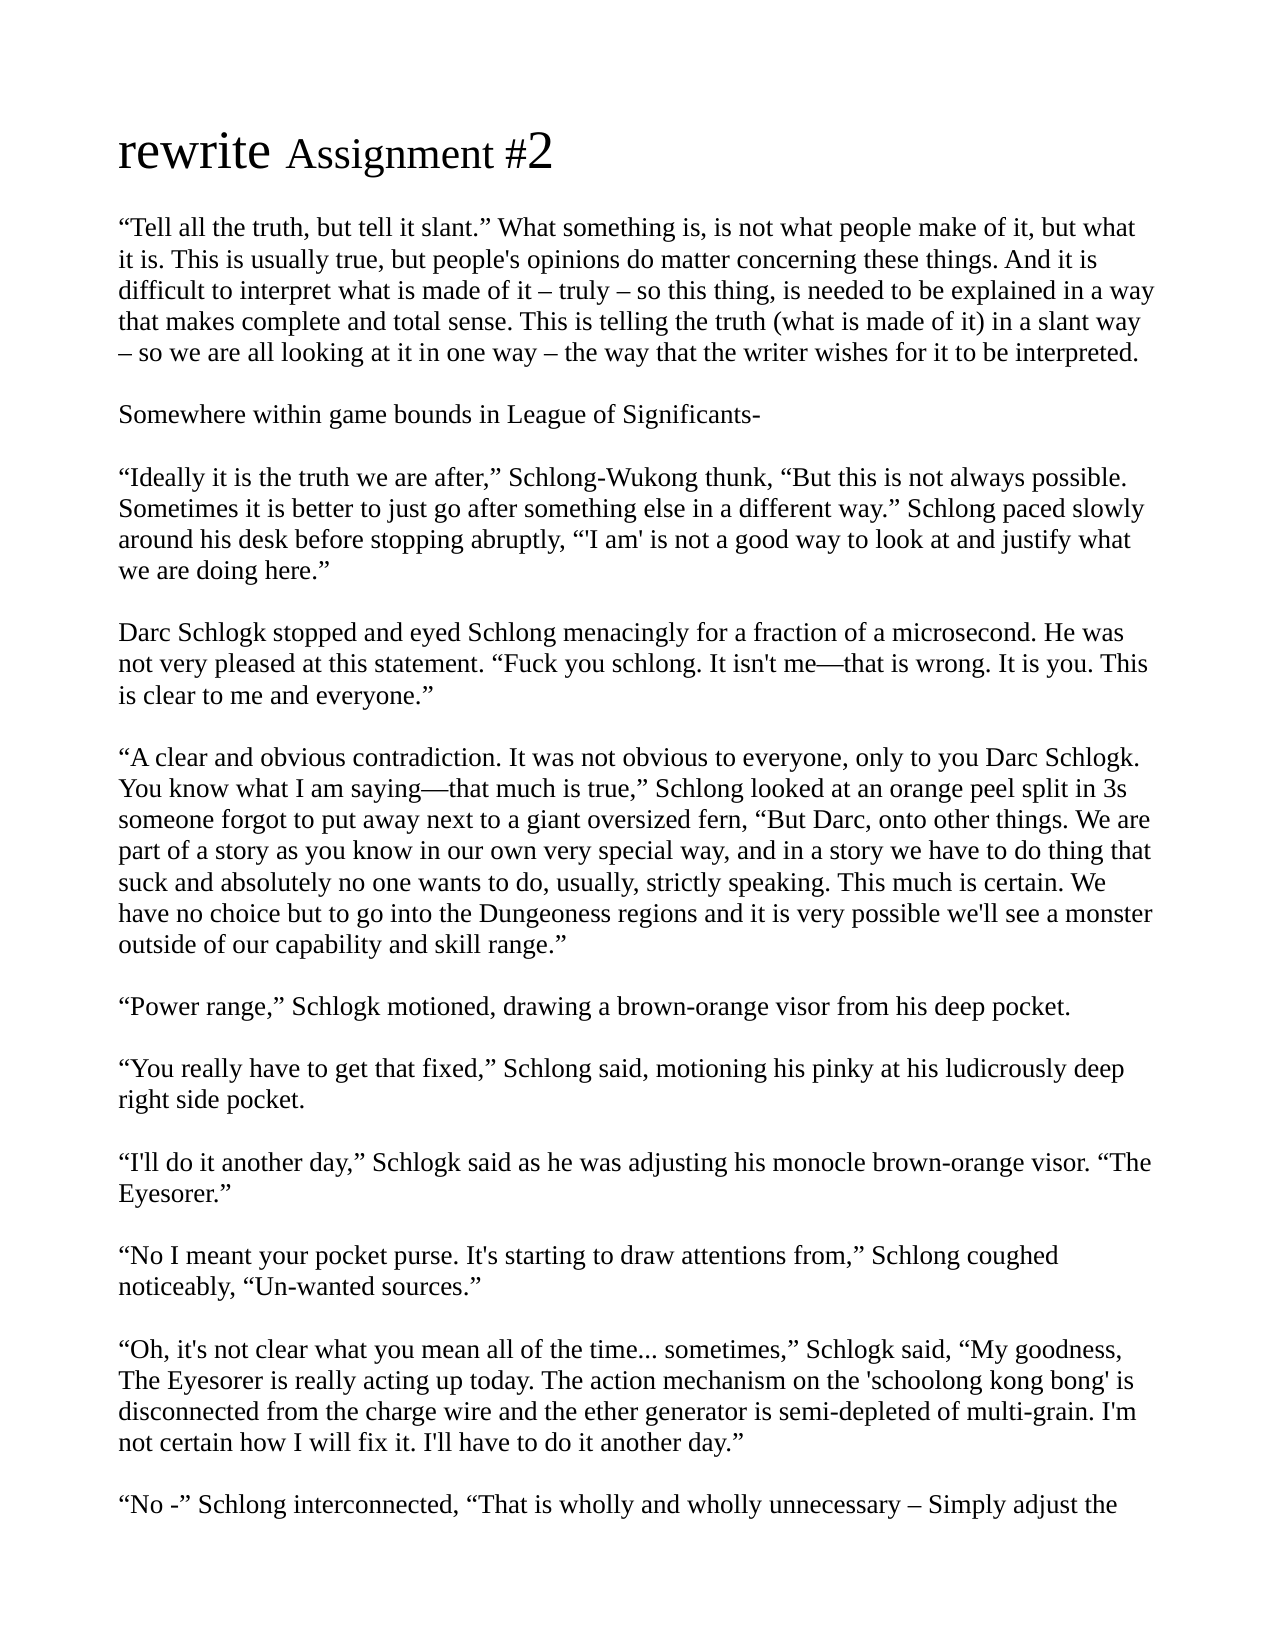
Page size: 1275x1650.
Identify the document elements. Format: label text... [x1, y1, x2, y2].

text “No I meant your pocket purse. It's starting to draw attentions from,” Schlong coughed noticeably, “Un-wanted sources.” [118, 1239, 1157, 1302]
text “I'll do it another day,” Schlogk said as he was adjusting his monocle brown-orange visor. “The Eyesorer.” [118, 1146, 1157, 1208]
text “Oh, it's not clear what you mean all of the time... sometimes,” Schlogk said, “My goodness, The Eyesorer is really acting up today. The action mechanism on the 'schoolong kong bong' is disconnected from the charge wire and the ether generator is semi-depleted of multi-grain. I'm not certain how I will fix it. I'll have to do it another day.” [118, 1333, 1157, 1457]
text “Ideally it is the truth we are after,” Schlong-Wukong thunk, “But this is not always possible. Sometimes it is better to just go after something else in a different way.” Schlong paced slowly around his desk before stopping abruptly, “'I am' is not a good way to look at and justify what we are doing here.” [118, 461, 1157, 585]
text “Power range,” Schlogk motioned, drawing a brown-orange visor from his deep pocket. [118, 990, 1157, 1021]
text Darc Schlogk stopped and eyed Schlong menacingly for a fraction of a microsecond. He was not very pleased at this statement. “Fuck you schlong. It isn't me—that is wrong. It is you. This is clear to me and everyone.” [118, 585, 1157, 710]
text “You really have to get that fixed,” Schlong said, motioning his pinky at his ludicrously deep right side pocket. [118, 1052, 1157, 1115]
text “Tell all the truth, but tell it slant.” What something is, is not what people make of it, but what it is. This is usually true, but people's opinions do matter concerning these things. And it is difficult to interpret what is made of it – truly – so this thing, is needed to be explained in a way that makes complete and total sense. This is telling the truth (what is made of it) in a slant way – so we are all looking at it in one way – the way that the writer wishes for it to be interpreted. [118, 212, 1157, 367]
text Somewhere within game bounds in League of Significants- [118, 398, 1157, 429]
text “No -” Schlong interconnected, “That is wholly and wholly unnecessary – Simply adjust the [118, 1488, 1157, 1520]
text “A clear and obvious contradiction. It was not obvious to everyone, only to you Darc Schlogk. You know what I am saying—that much is true,” Schlong looked at an orange peel split in 3s someone forgot to put away next to a giant oversized fern, “But Darc, onto other things. We are part of a story as you know in our own very special way, and in a story we have to do thing that suck and absolutely no one wants to do, usually, strictly speaking. This much is certain. We have no choice but to go into the Dungeoness regions and it is very possible we'll see a monster outside of our capability and skill range.” [118, 741, 1157, 959]
text rewrite Assignment #2 [118, 118, 1157, 180]
